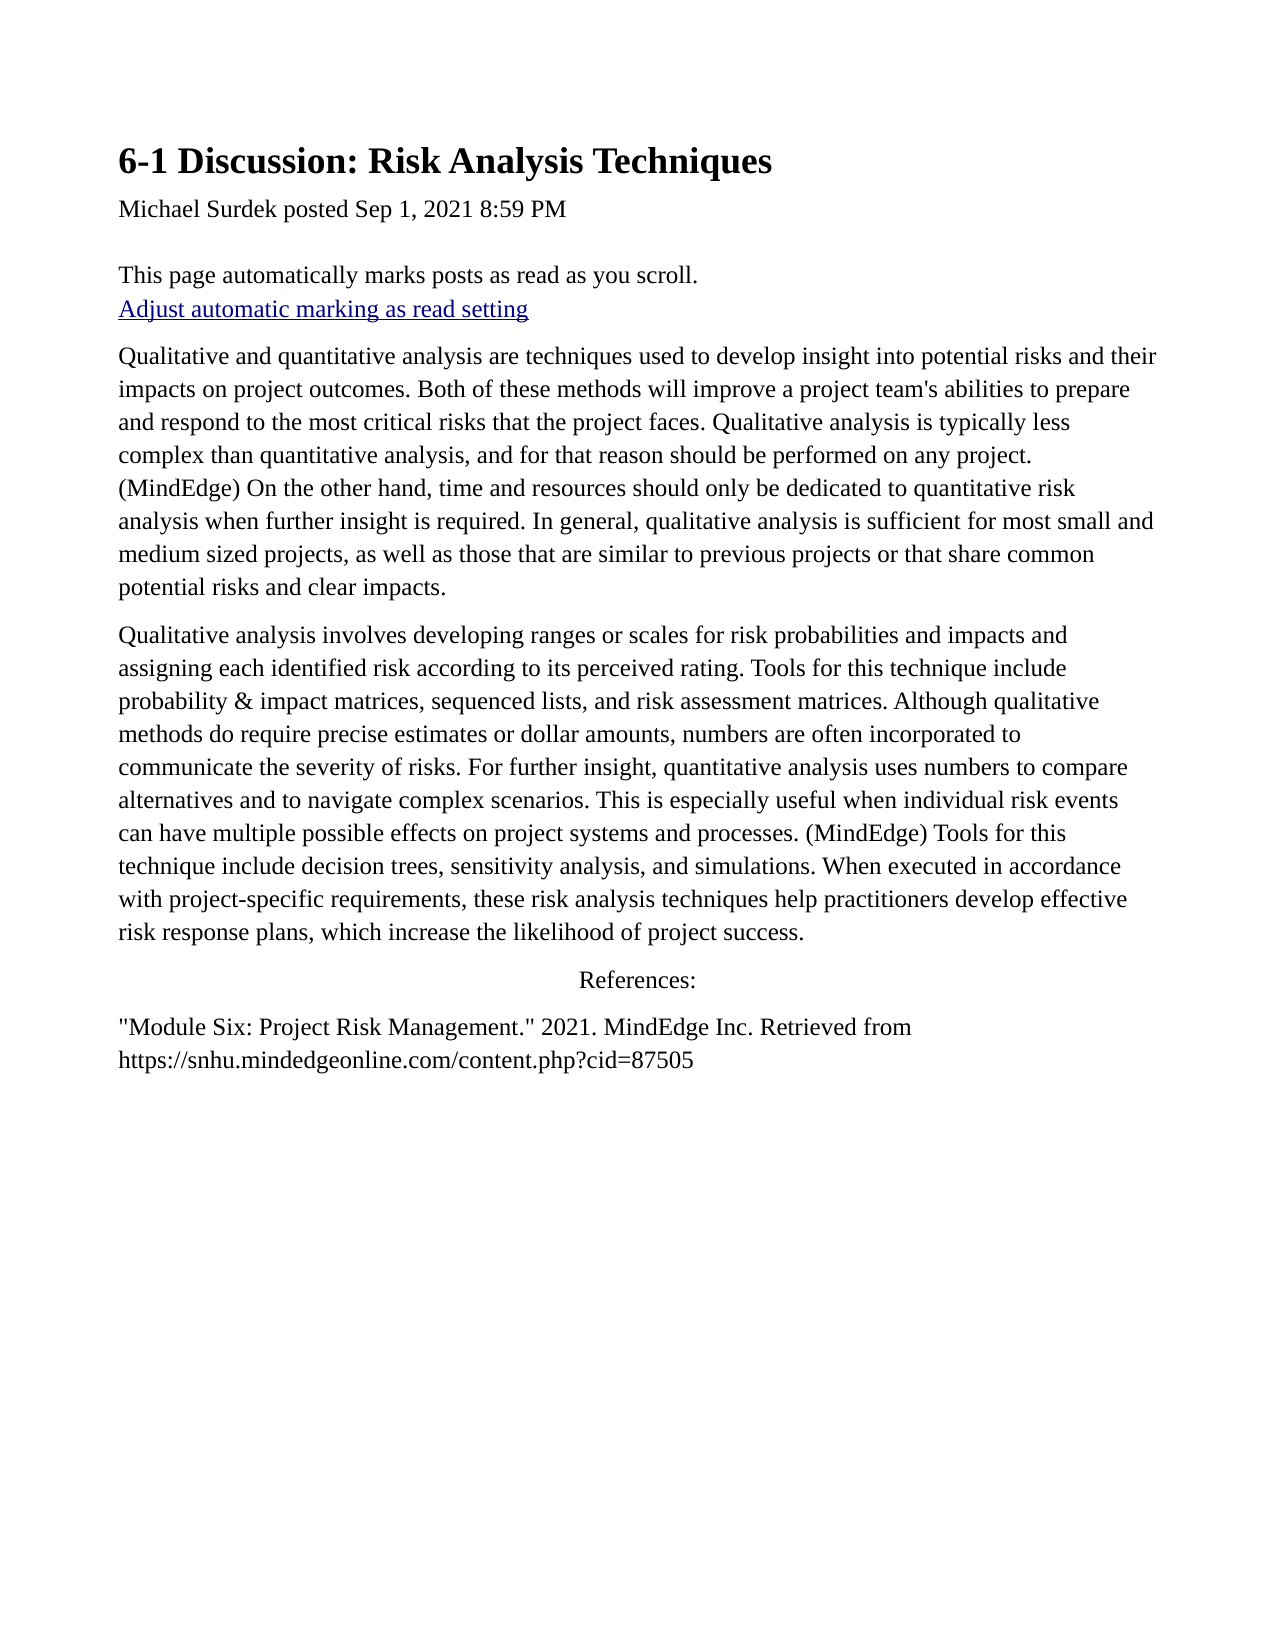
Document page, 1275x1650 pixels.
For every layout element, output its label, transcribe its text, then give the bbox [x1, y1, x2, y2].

text References: [118, 965, 1157, 993]
text Michael Surdek posted Sep 1, 2021 8:59 PM [118, 194, 1157, 223]
text This page automatically marks posts as read as you scroll. [118, 261, 1157, 289]
text "Module Six: Project Risk Management." 2021. MindEdge Inc. Retrieved from https://snhu.mindedgeonline.com/content.php?cid=87505 [118, 1012, 1157, 1074]
text Adjust automatic marking as read setting [118, 294, 1157, 322]
subtitle 6-1 Discussion: Risk Analysis Techniques [118, 139, 1157, 182]
text Qualitative analysis involves developing ranges or scales for risk probabilities and impacts and assigning each identified risk according to its perceived rating. Tools for this technique include probability & impact matrices, sequenced lists, and risk assessment matrices. Although qualitative methods do require precise estimates or dollar amounts, numbers are often incorporated to communicate the severity of risks. For further insight, quantitative analysis uses numbers to compare alternatives and to navigate complex scenarios. This is especially useful when individual risk events can have multiple possible effects on project systems and processes. (MindEdge) Tools for this technique include decision trees, sensitivity analysis, and simulations. When executed in accordance with project-specific requirements, these risk analysis techniques help practitioners develop effective risk response plans, which increase the likelihood of project success. [118, 620, 1157, 946]
text Qualitative and quantitative analysis are techniques used to develop insight into potential risks and their impacts on project outcomes. Both of these methods will improve a project team's abilities to prepare and respond to the most critical risks that the project faces. Qualitative analysis is typically less complex than quantitative analysis, and for that reason should be performed on any project. (MindEdge) On the other hand, time and resources should only be dedicated to quantitative risk analysis when further insight is required. In general, qualitative analysis is sufficient for most small and medium sized projects, as well as those that are similar to previous projects or that share common potential risks and clear impacts. [118, 341, 1157, 601]
